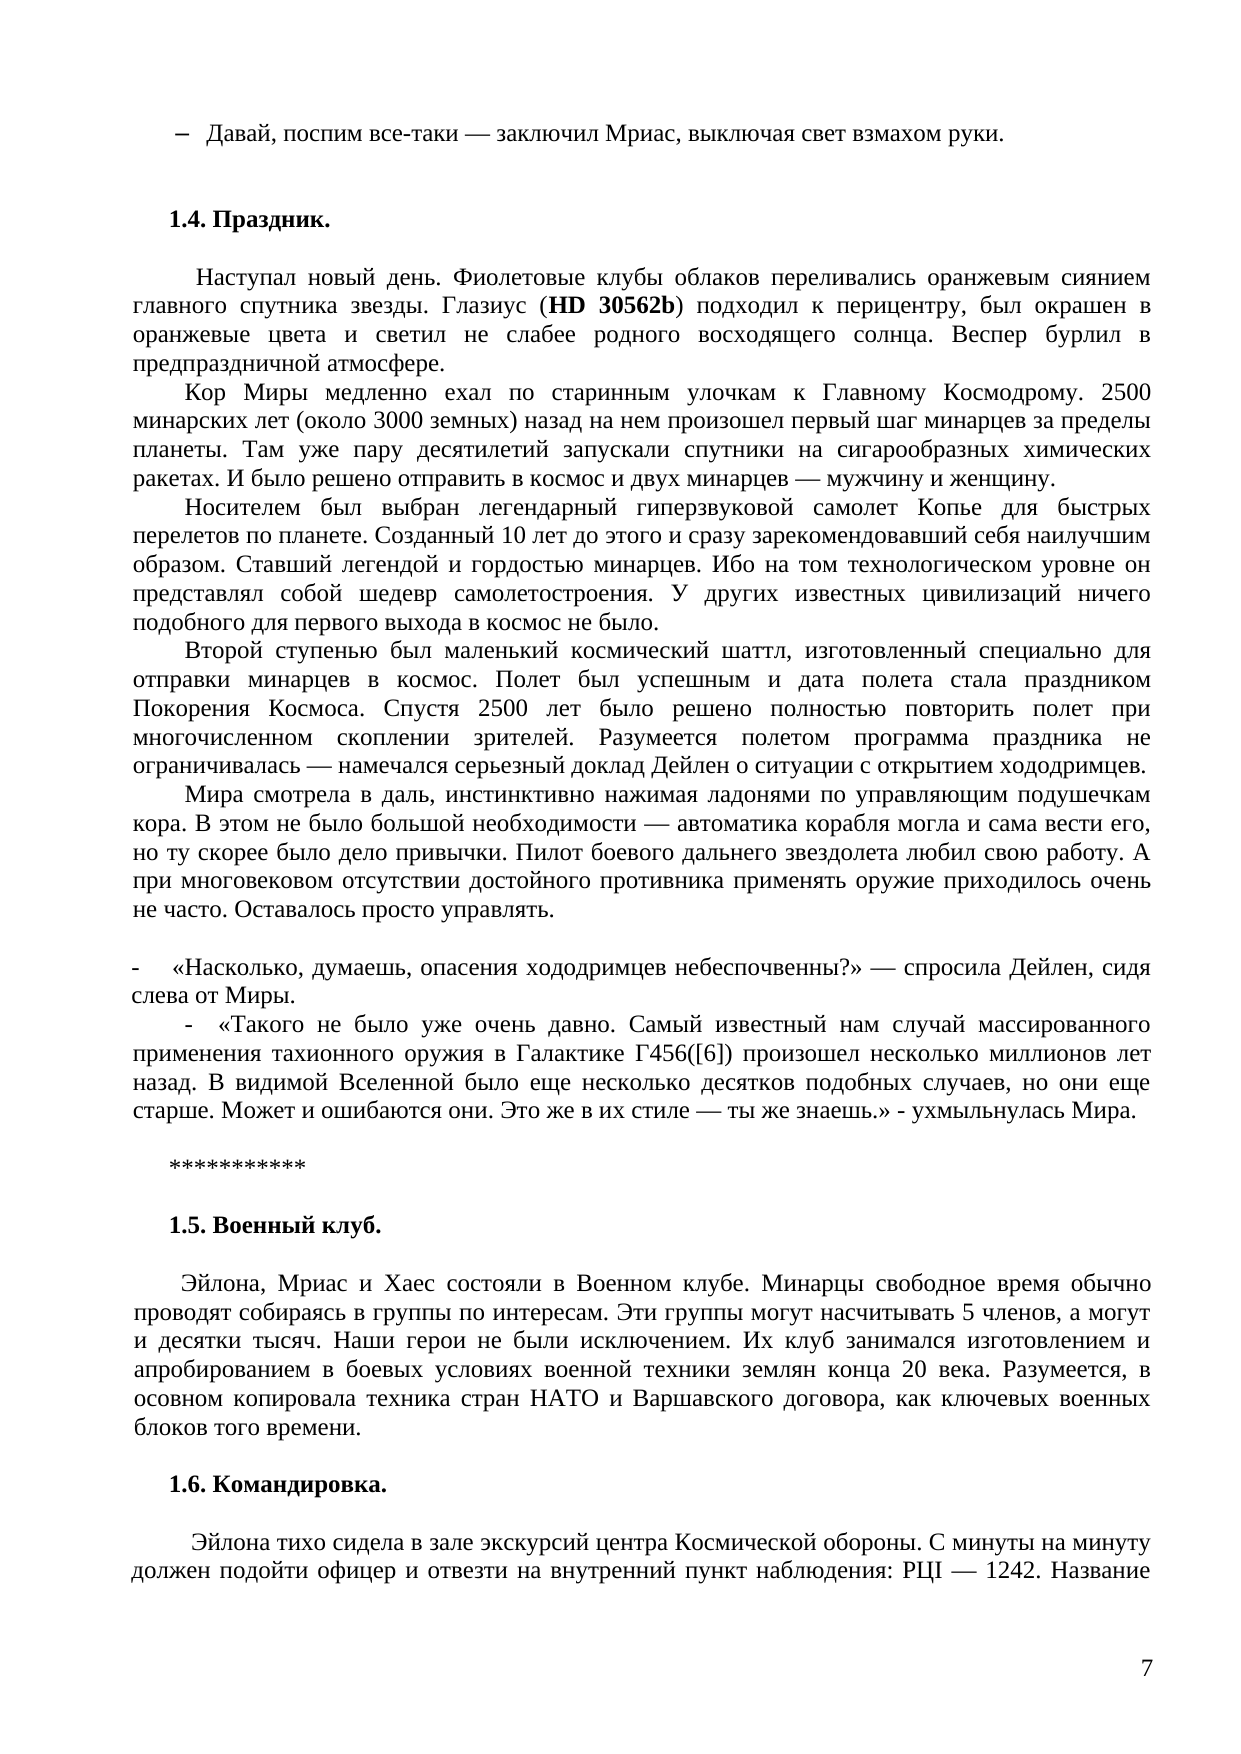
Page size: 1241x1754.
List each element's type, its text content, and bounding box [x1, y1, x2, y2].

text Кор Миры медленно ехал по старинным улочкам к Главному Космодрому. 2500 минарских лет (около 3000 земных) назад на нем произошел первый шаг минарцев за пределы планеты. Там уже пару десятилетий запускали спутники на сигарообразных химических ракетах. И было решено отправить в космос и двух минарцев — мужчину и женщину. [133, 377, 1152, 492]
text Наступал новый день. Фиолетовые клубы облаков переливались оранжевым сиянием главного спутника звезды. Глазиус (HD 30562b) подходил к перицентру, был окрашен в оранжевые цвета и светил не слабее родного восходящего солнца. Веспер бурлил в предпраздничной атмосфере. [133, 262, 1152, 377]
text 1.6. Командировка. [169, 1469, 1152, 1498]
text Носителем был выбран легендарный гиперзвуковой самолет Копье для быстрых перелетов по планете. Созданный 10 лет до этого и сразу зарекомендовавший себя наилучшим образом. Ставший легендой и гордостью минарцев. Ибо на том технологическом уровне он представлял собой шедевр самолетостроения. У других известных цивилизаций ничего подобного для первого выхода в космос не было. [133, 492, 1152, 636]
list Давай, поспим все-таки — заключил Мриас, выключая свет взмахом руки. [131, 118, 1152, 147]
text 1.4. Праздник. [169, 204, 1152, 233]
text Эйлона тихо сидела в зале экскурсий центра Космической обороны. С минуты на минуту должен подойти офицер и отвезти на внутренний пункт наблюдения: РЦI — 1242. Название [131, 1527, 1152, 1584]
text *********** [169, 1153, 1152, 1182]
text Второй ступенью был маленький космический шаттл, изготовленный специально для отправки минарцев в космос. Полет был успешным и дата полета стала праздником Покорения Космоса. Спустя 2500 лет было решено полностью повторить полет при многочисленном скоплении зрителей. Разумеется полетом программа праздника не ограничивалась — намечался серьезный доклад Дейлен о ситуации с открытием хододримцев. [133, 636, 1152, 779]
text 1.5. Военный клуб. [169, 1211, 1152, 1239]
text Эйлона, Мриас и Хаес состояли в Военном клубе. Минарцы свободное время обычно проводят собираясь в группы по интересам. Эти группы могут насчитывать 5 членов, а могут и десятки тысяч. Наши герои не были исключением. Их клуб занимался изготовлением и апробированием в боевых условиях военной техники землян конца 20 века. Разумеется, в осовном копировала техника стран НАТО и Варшавского договора, как ключевых военных блоков того времени. [133, 1268, 1152, 1441]
text - «Такого не было уже очень давно. Самый известный нам случай массированного применения тахионного оружия в Галактике Г456([6]) произошел несколько миллионов лет назад. В видимой Вселенной было еще несколько десятков подобных случаев, но они еще старше. Может и ошибаются они. Это же в их стиле — ты же знаешь.» - ухмыльнулась Мира. [133, 1009, 1152, 1124]
text - «Насколько, думаешь, опасения хододримцев небеспочвенны?» — спросила Дейлен, сидя слева от Миры. [131, 952, 1152, 1009]
text Мира смотрела в даль, инстинктивно нажимая ладонями по управляющим подушечкам кора. В этом не было большой необходимости — автоматика корабля могла и сама вести его, но ту скорее было дело привычки. Пилот боевого дальнего звездолета любил свою работу. А при многовековом отсутствии достойного противника применять оружие приходилось очень не часто. Оставалось просто управлять. [133, 779, 1152, 923]
